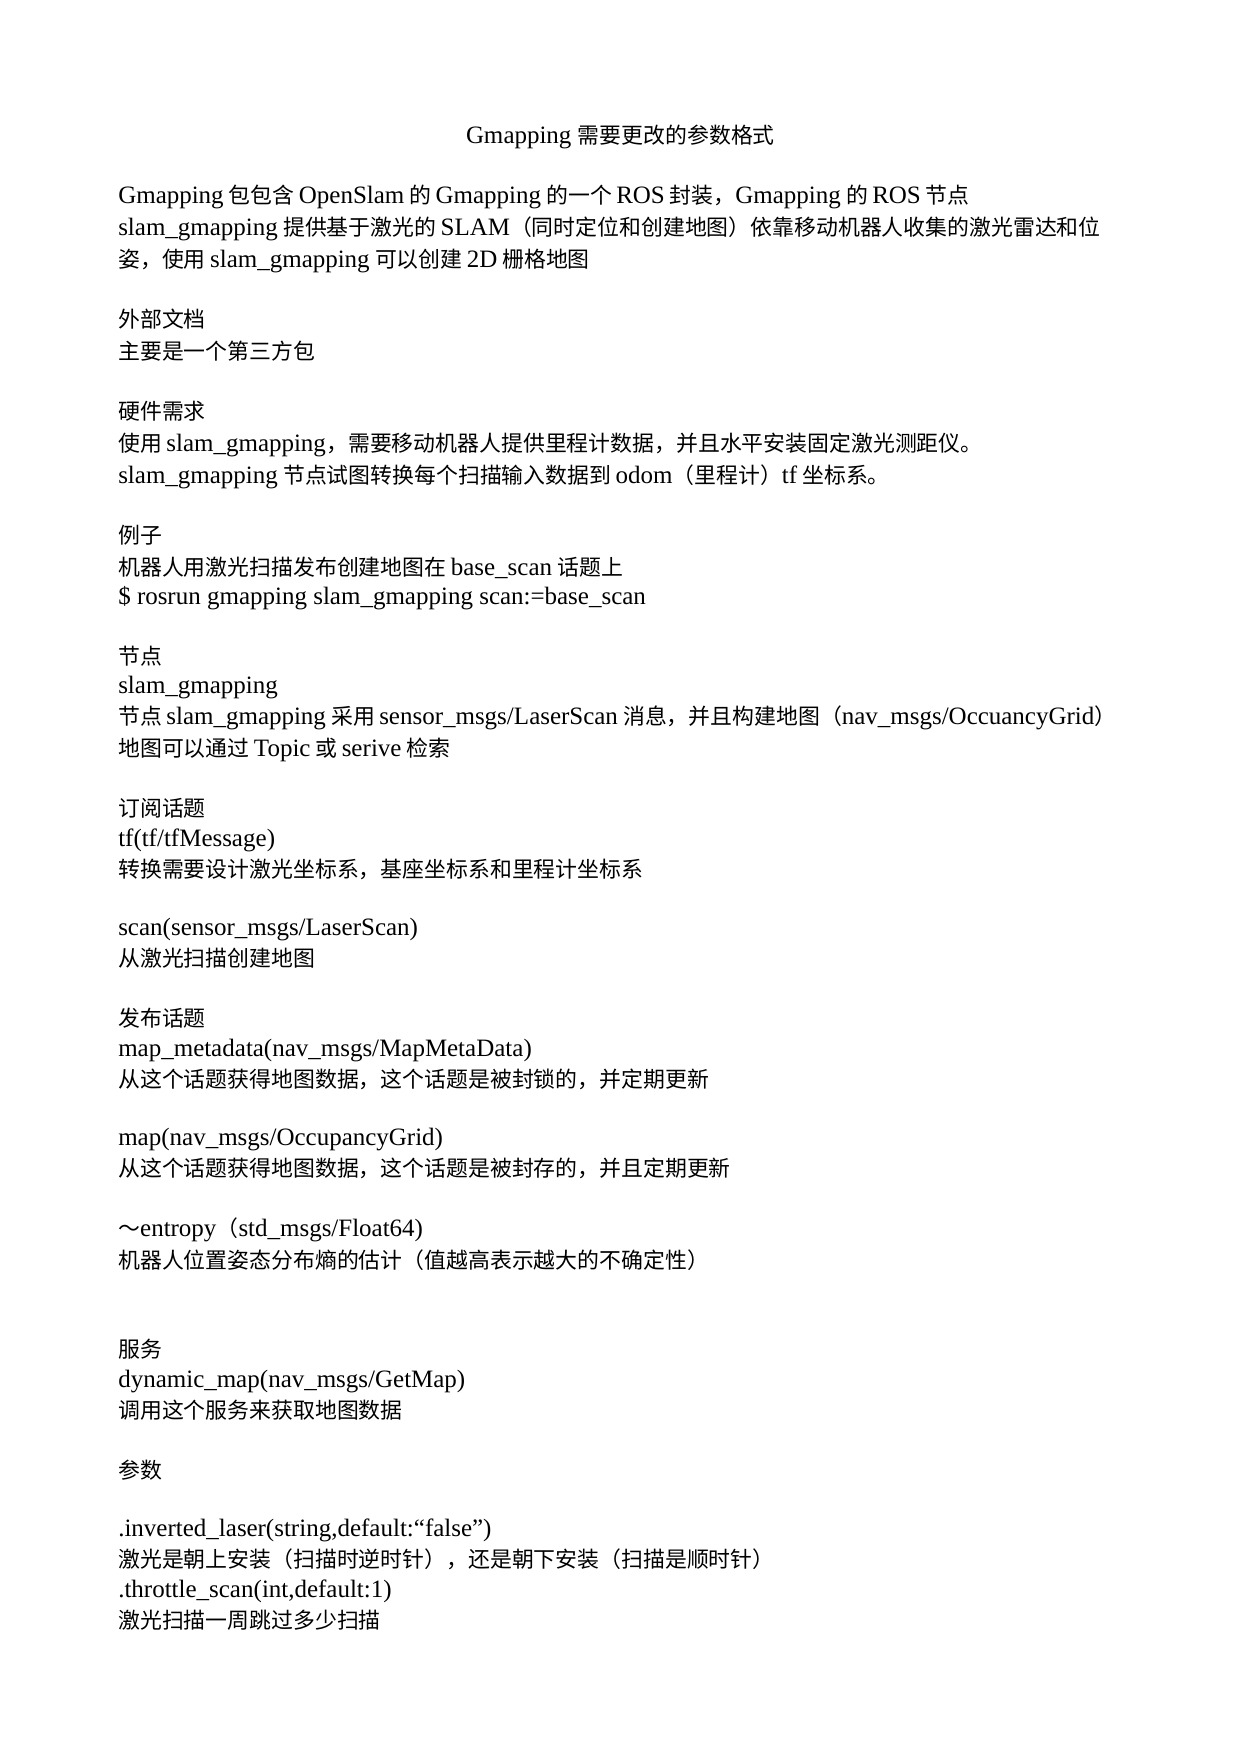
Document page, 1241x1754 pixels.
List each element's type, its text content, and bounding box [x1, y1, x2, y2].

text 节点slam_gmapping采用sensor_msgs/LaserScan消息，并且构建地图（nav_msgs/OccuancyGrid） [118, 699, 1122, 731]
text 外部文档 [118, 302, 1122, 334]
text .inverted_laser(string,default:“false”) [118, 1513, 1122, 1542]
text 参数 [118, 1453, 1122, 1485]
text map_metadata(nav_msgs/MapMetaData) [118, 1033, 1122, 1062]
text 转换需要设计激光坐标系，基座坐标系和里程计坐标系 [118, 852, 1122, 883]
text 地图可以通过Topic或serive检索 [118, 731, 1122, 763]
text Gmapping包包含OpenSlam的Gmapping的一个ROS封装，Gmapping的ROS节点slam_gmapping提供基于激光的SLAM（同时定位和创建地图）依靠移动机器人收集的激光雷达和位姿，使用slam_gmapping可以创建2D栅格地图 [118, 178, 1122, 273]
text 从这个话题获得地图数据，这个话题是被封锁的，并定期更新 [118, 1062, 1122, 1093]
text scan(sensor_msgs/LaserScan) [118, 912, 1122, 941]
text tf(tf/tfMessage) [118, 823, 1122, 852]
text ～entropy（std_msgs/Float64) [118, 1211, 1122, 1243]
text 硬件需求 [118, 394, 1122, 426]
text dynamic_map(nav_msgs/GetMap) [118, 1364, 1122, 1393]
text 调用这个服务来获取地图数据 [118, 1393, 1122, 1424]
text 使用slam_gmapping，需要移动机器人提供里程计数据，并且水平安装固定激光测距仪。slam_gmapping节点试图转换每个扫描输入数据到odom（里程计）tf坐标系。 [118, 426, 1122, 489]
text $ rosrun gmapping slam_gmapping scan:=base_scan [118, 581, 1122, 610]
text 例子 [118, 518, 1122, 550]
text 服务 [118, 1332, 1122, 1364]
text .throttle_scan(int,default:1) [118, 1574, 1122, 1603]
text 从激光扫描创建地图 [118, 941, 1122, 973]
text 机器人用激光扫描发布创建地图在base_scan话题上 [118, 550, 1122, 581]
text slam_gmapping [118, 671, 1122, 699]
text 节点 [118, 639, 1122, 671]
text map(nav_msgs/OccupancyGrid) [118, 1122, 1122, 1151]
text 从这个话题获得地图数据，这个话题是被封存的，并且定期更新 [118, 1151, 1122, 1183]
text 机器人位置姿态分布熵的估计（值越高表示越大的不确定性） [118, 1243, 1122, 1275]
text 订阅话题 [118, 791, 1122, 823]
text 激光扫描一周跳过多少扫描 [118, 1603, 1122, 1634]
text Gmapping 需要更改的参数格式 [118, 118, 1122, 150]
text 主要是一个第三方包 [118, 334, 1122, 366]
text 激光是朝上安装（扫描时逆时针），还是朝下安装（扫描是顺时针） [118, 1542, 1122, 1574]
text 发布话题 [118, 1001, 1122, 1033]
